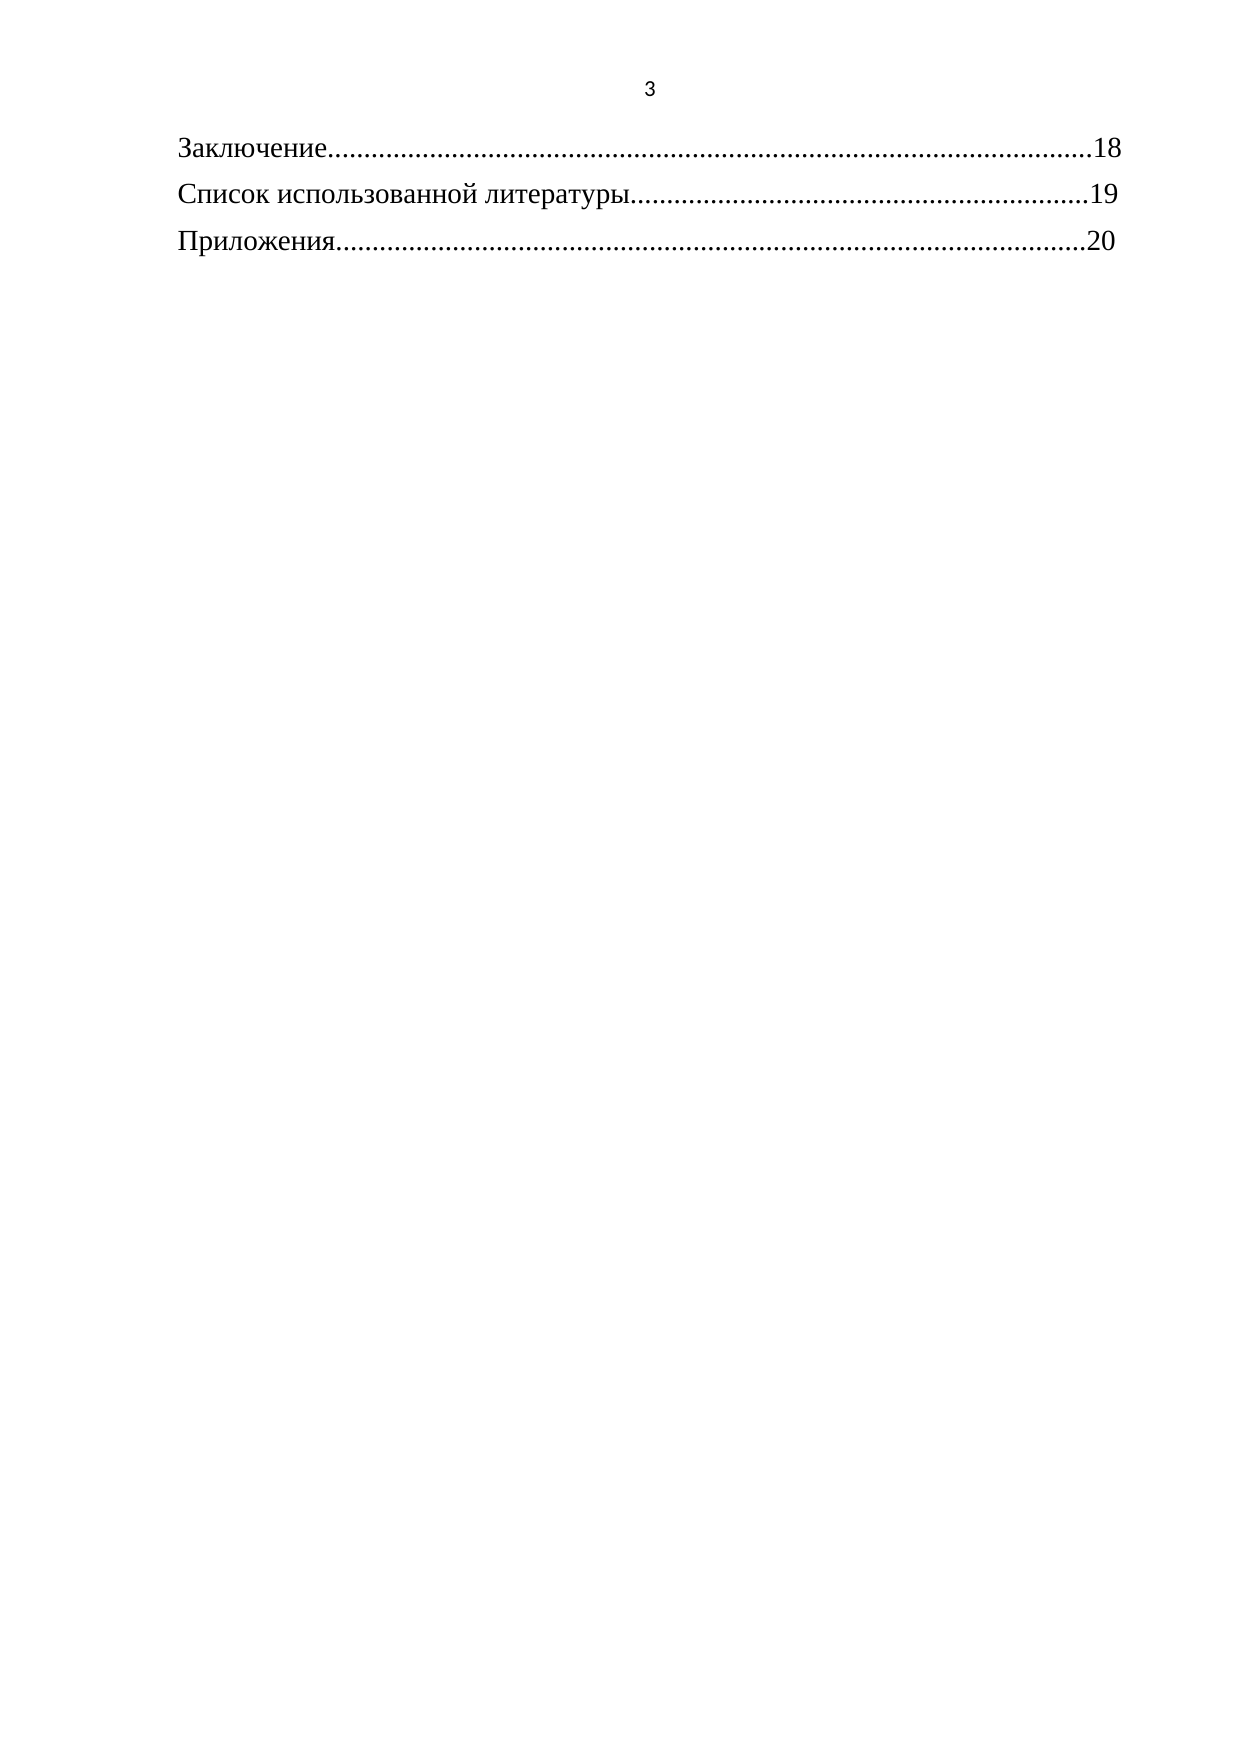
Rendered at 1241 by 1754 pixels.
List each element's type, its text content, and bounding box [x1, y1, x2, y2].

text Список использованной литературы...............................................................19 [177, 176, 1122, 210]
text Заключение.........................................................................................................18 [177, 130, 1122, 163]
text Приложения.......................................................................................................20 [177, 223, 1122, 257]
